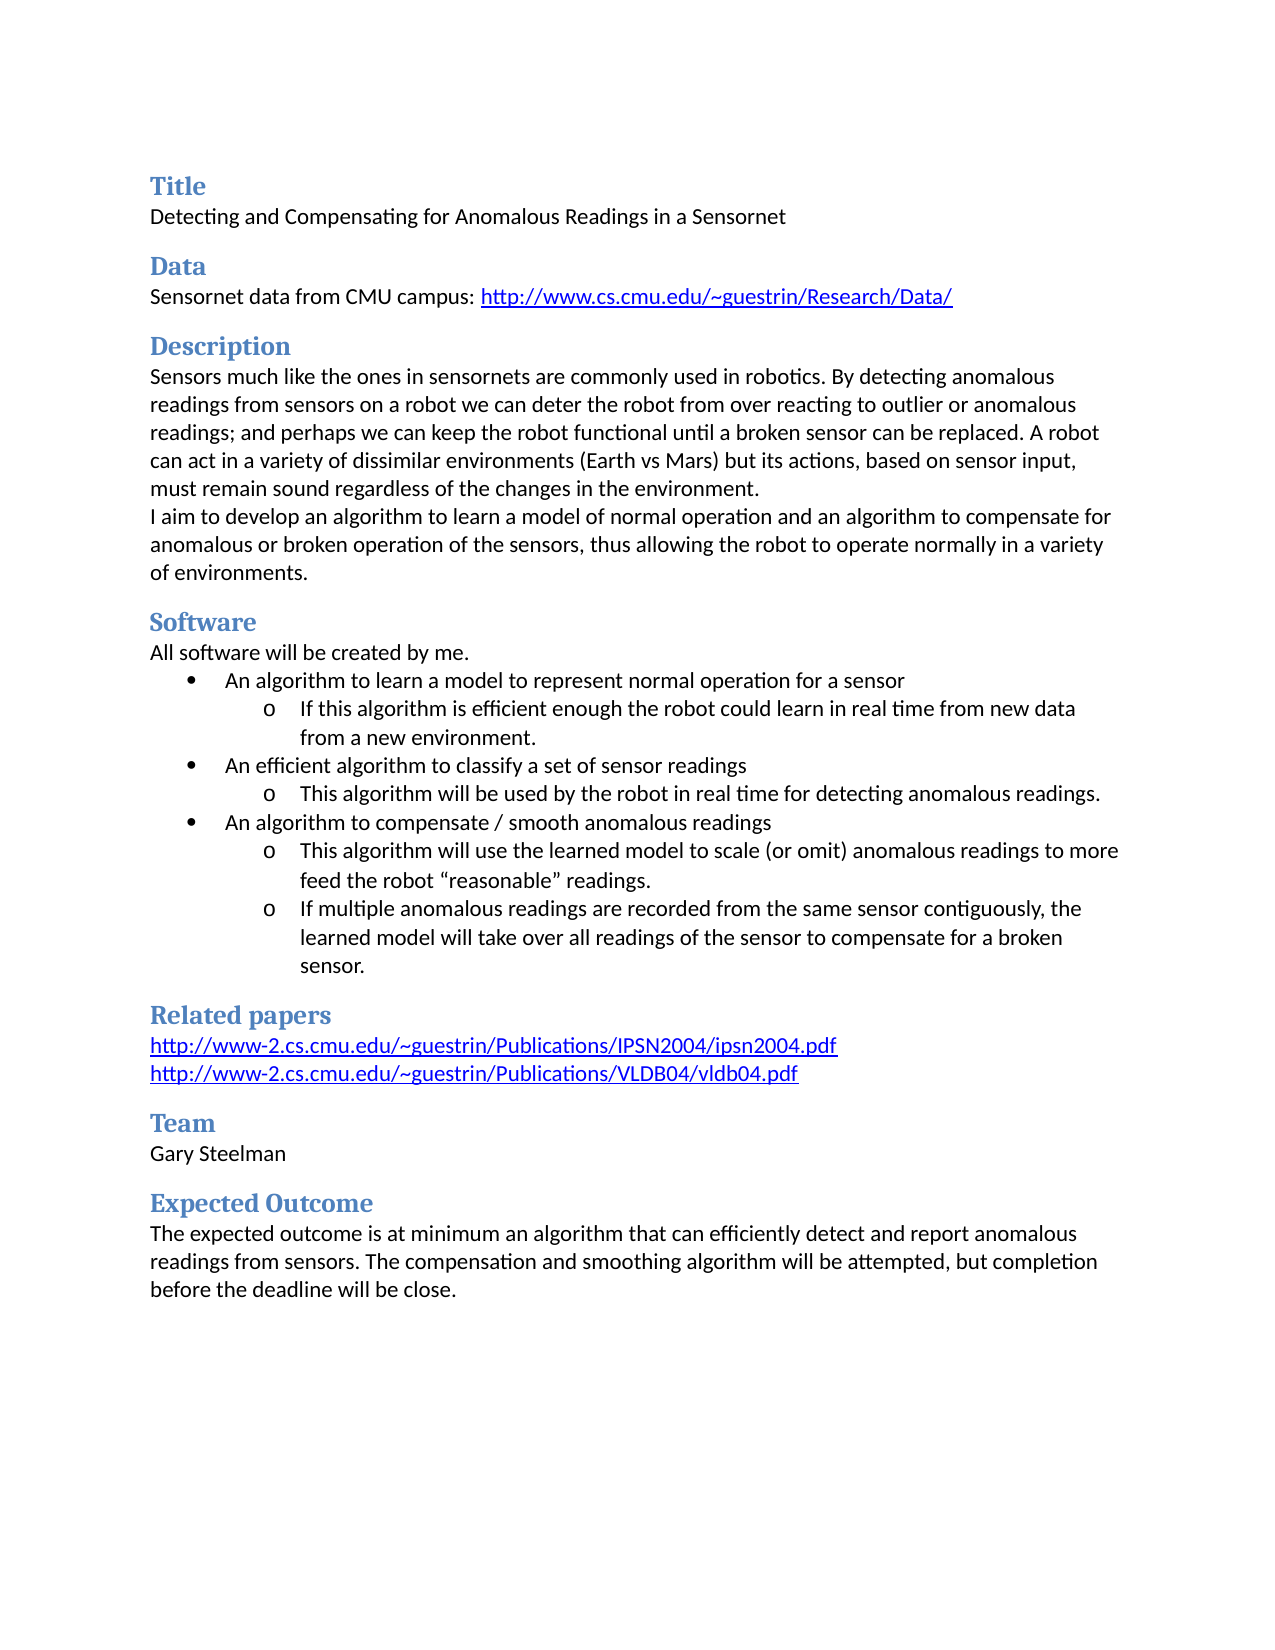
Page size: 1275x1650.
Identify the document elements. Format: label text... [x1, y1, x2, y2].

subtitle Software [150, 607, 1125, 638]
list An algorithm to learn a model to represent normal operation for a sensor [187, 666, 1125, 694]
subtitle Title [150, 171, 1125, 202]
text Gary Steelman [150, 1139, 1125, 1167]
list This algorithm will use the learned model to scale (or omit) anomalous readings to more feed the robot “reasonable” readings. [262, 837, 1125, 894]
list This algorithm will be used by the robot in real time for detecting anomalous readings. [262, 779, 1125, 808]
subtitle Expected Outcome [150, 1188, 1125, 1219]
subtitle Description [150, 331, 1125, 362]
text Sensors much like the ones in sensornets are commonly used in robotics. By detecting anomalous readings from sensors on a robot we can deter the robot from over reacting to outlier or anomalous readings; and perhaps we can keep the robot functional until a broken sensor can be replaced. A robot can act in a variety of dissimilar environments (Earth vs Mars) but its actions, based on sensor input, must remain sound regardless of the changes in the environment. [150, 362, 1125, 502]
text All software will be created by me. [150, 638, 1125, 666]
list An algorithm to compensate / smooth anomalous readings [187, 808, 1125, 837]
subtitle Related papers [150, 1000, 1125, 1031]
subtitle Team [150, 1108, 1125, 1139]
text Detecting and Compensating for Anomalous Readings in a Sensornet [150, 202, 1125, 230]
list If multiple anomalous readings are recorded from the same sensor contiguously, the learned model will take over all readings of the sensor to compensate for a broken sensor. [262, 894, 1125, 979]
list If this algorithm is efficient enough the robot could learn in real time from new data from a new environment. [262, 694, 1125, 751]
text Sensornet data from CMU campus: http://www.cs.cmu.edu/~guestrin/Research/Data/ [150, 282, 1125, 310]
subtitle Data [150, 251, 1125, 282]
text http://www-2.cs.cmu.edu/~guestrin/Publications/IPSN2004/ipsn2004.pdf http://www-2.cs.cmu.edu/~guestrin/Publications/VLDB04/vldb04.pdf [150, 1031, 1125, 1087]
text The expected outcome is at minimum an algorithm that can efficiently detect and report anomalous readings from sensors. The compensation and smoothing algorithm will be attempted, but completion before the deadline will be close. [150, 1219, 1125, 1303]
list An efficient algorithm to classify a set of sensor readings [187, 751, 1125, 779]
text I aim to develop an algorithm to learn a model of normal operation and an algorithm to compensate for anomalous or broken operation of the sensors, thus allowing the robot to operate normally in a variety of environments. [150, 502, 1125, 586]
